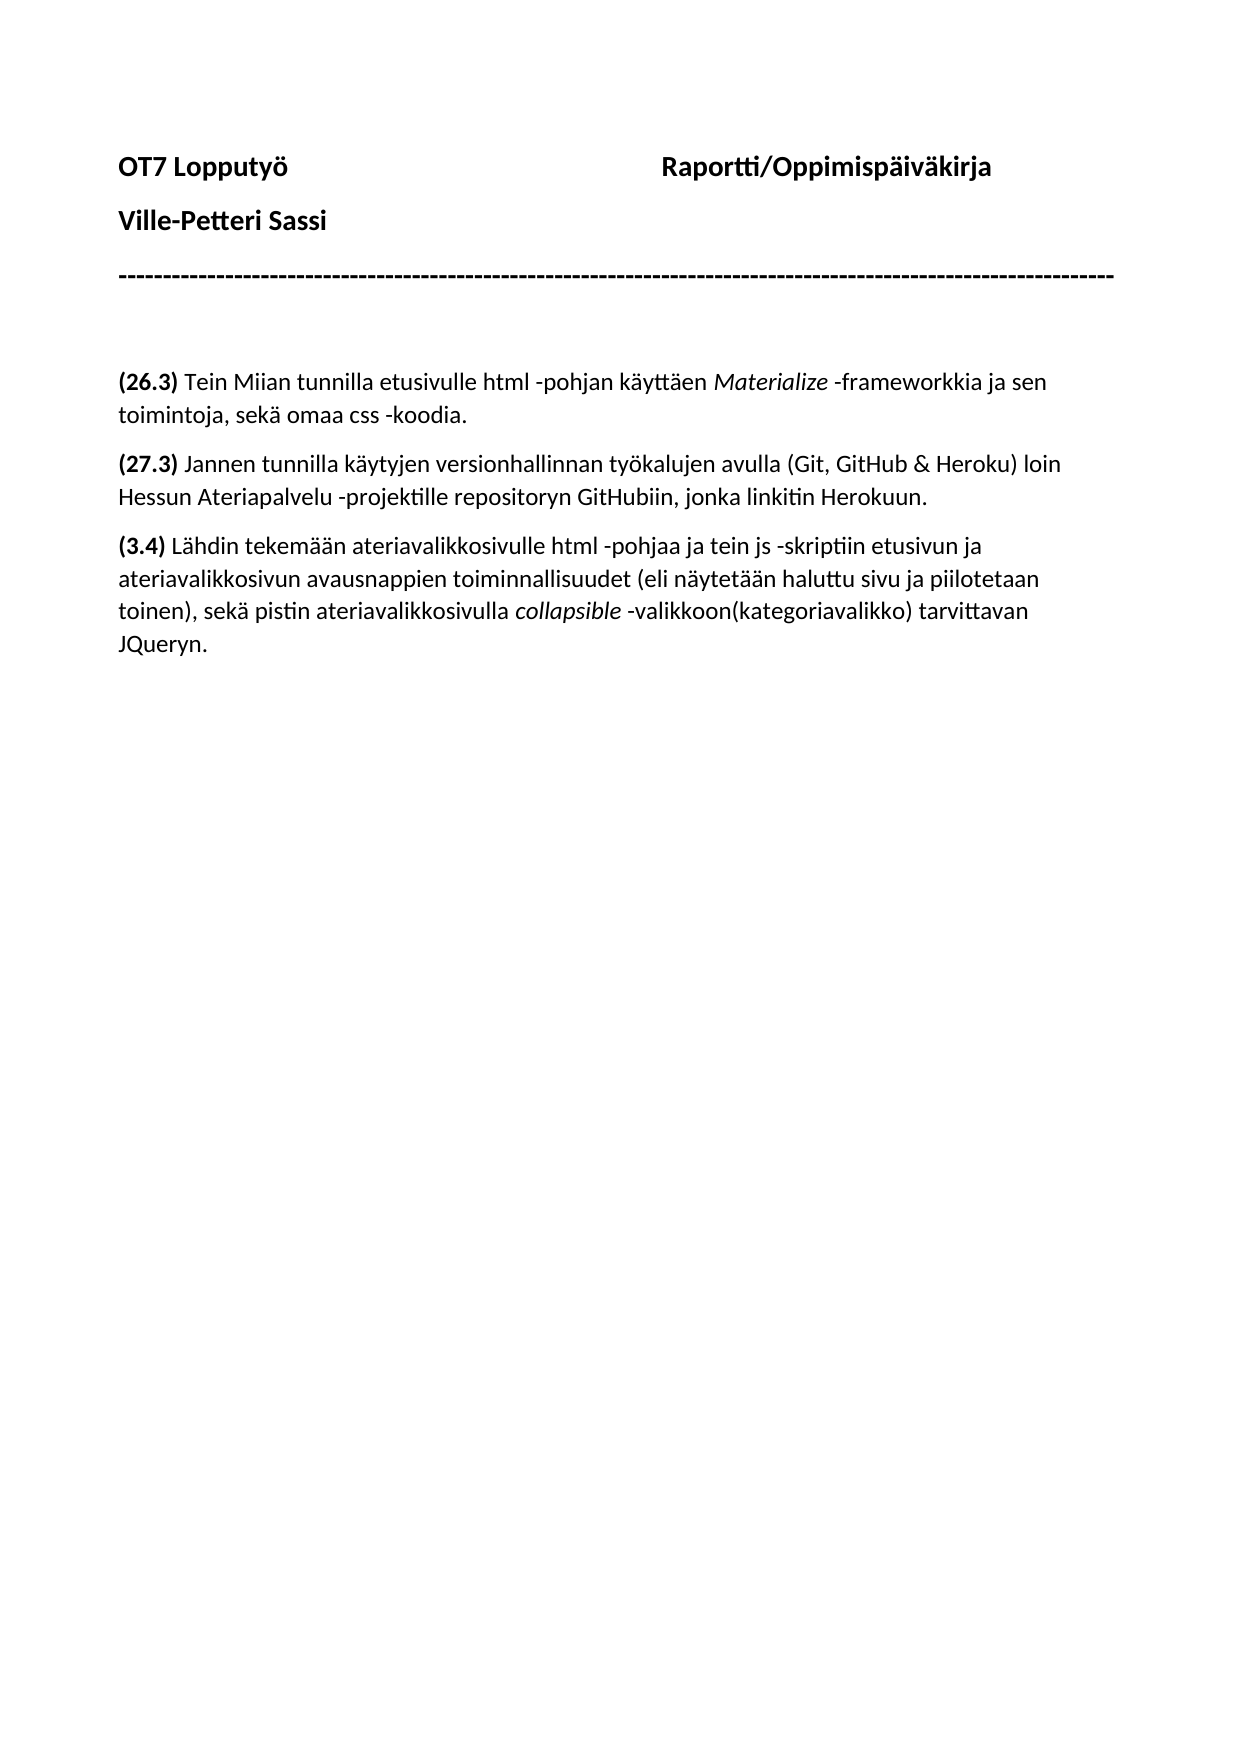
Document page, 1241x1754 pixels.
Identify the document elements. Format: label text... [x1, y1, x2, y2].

text OT7 Lopputyö Raportti/Oppimispäiväkirja [118, 148, 1122, 183]
text Ville-Petteri Sassi [118, 202, 1122, 238]
text (3.4) Lähdin tekemään ateriavalikkosivulle html -pohjaa ja tein js -skriptiin etusivun ja ateriavalikkosivun avausnappien toiminnallisuudet (eli näytetään haluttu sivu ja piilotetaan toinen), sekä pistin ateriavalikkosivulla collapsible -valikkoon(kategoriavalikko) tarvittavan JQueryn. [118, 530, 1122, 658]
text (26.3) Tein Miian tunnilla etusivulle html -pohjan käyttäen Materialize -frameworkkia ja sen toimintoja, sekä omaa css -koodia. [118, 366, 1122, 429]
text ---------------------------------------------------------------------------------------------------------------- [118, 257, 1122, 293]
text (27.3) Jannen tunnilla käytyjen versionhallinnan työkalujen avulla (Git, GitHub & Heroku) loin Hessun Ateriapalvelu -projektille repositoryn GitHubiin, jonka linkitin Herokuun. [118, 448, 1122, 511]
